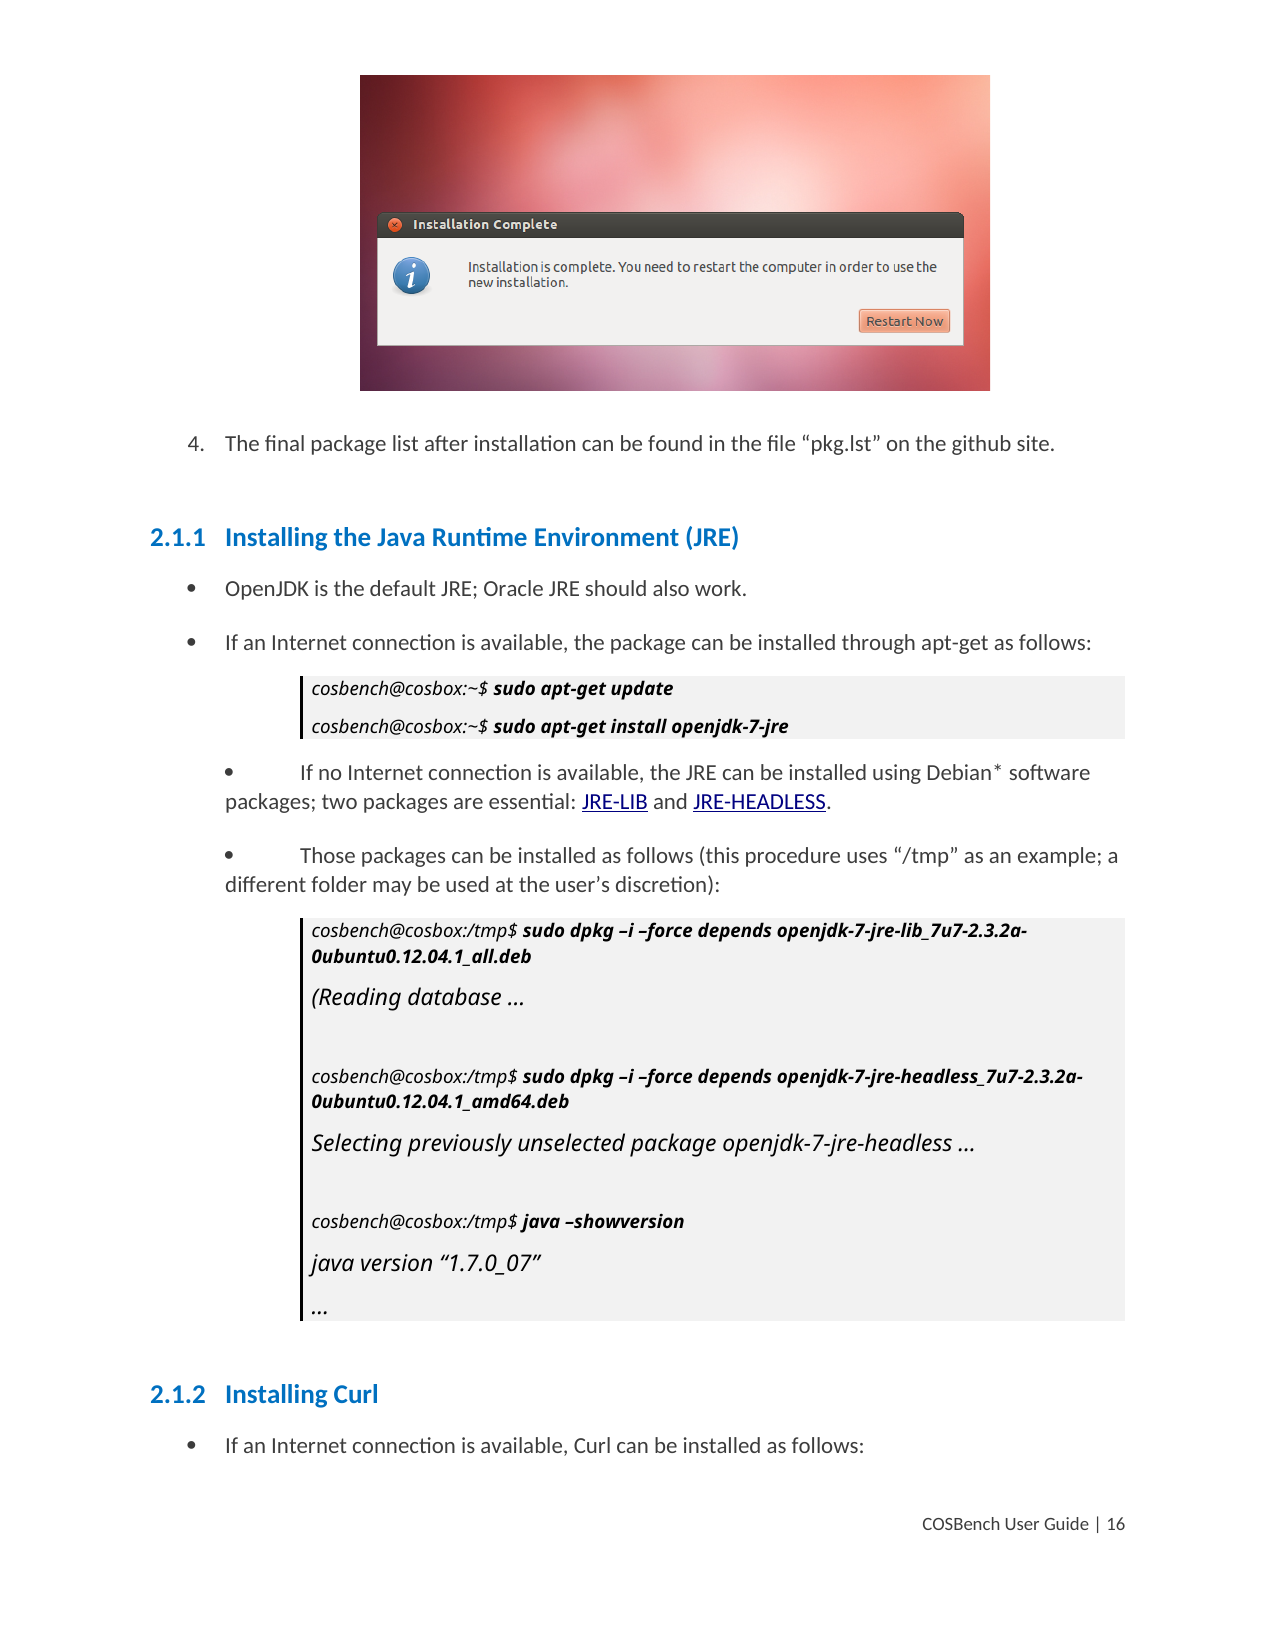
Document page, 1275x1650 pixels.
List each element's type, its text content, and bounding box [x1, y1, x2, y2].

text cosbench@cosbox:/tmp$ sudo dpkg –i –force depends openjdk-7-jre-headless_7u7-2.3.2a-0ubuntu0.12.04.1_amd64.deb [303, 1063, 1125, 1114]
text java version “1.7.0_07” [303, 1246, 1125, 1278]
text … [303, 1290, 1125, 1321]
text cosbench@cosbox:/tmp$ java –showversion [303, 1208, 1125, 1234]
text (Reading database … [303, 981, 1125, 1013]
list OpenJDK is the default JRE; Oracle JRE should also work. [187, 574, 1125, 602]
text cosbench@cosbox:~$ sudo apt-get update [303, 676, 1125, 701]
subtitle Installing the Java Runtime Environment (JRE) [150, 521, 1125, 554]
picture [360, 75, 990, 391]
list If an Internet connection is available, Curl can be installed as follows: [187, 1431, 1125, 1459]
text cosbench@cosbox:/tmp$ sudo dpkg –i –force depends openjdk-7-jre-lib_7u7-2.3.2a-0ubuntu0.12.04.1_all.deb [303, 918, 1125, 969]
text cosbench@cosbox:~$ sudo apt-get install openjdk-7-jre [303, 713, 1125, 739]
text Selecting previously unselected package openjdk-7-jre-headless … [303, 1127, 1125, 1158]
subtitle Installing Curl [150, 1378, 1125, 1411]
list Those packages can be installed as follows (this procedure uses “/tmp” as an example; a different folder may be used at the user’s discretion): [225, 841, 1125, 898]
list If no Internet connection is available, the JRE can be installed using Debian* software packages; two packages are essential: JRE-LIB and JRE-HEADLESS. [225, 758, 1125, 815]
list If an Internet connection is available, the package can be installed through apt-get as follows: [187, 628, 1125, 656]
list The final package list after installation can be found in the file “pkg.lst” on the github site. [187, 429, 1125, 457]
